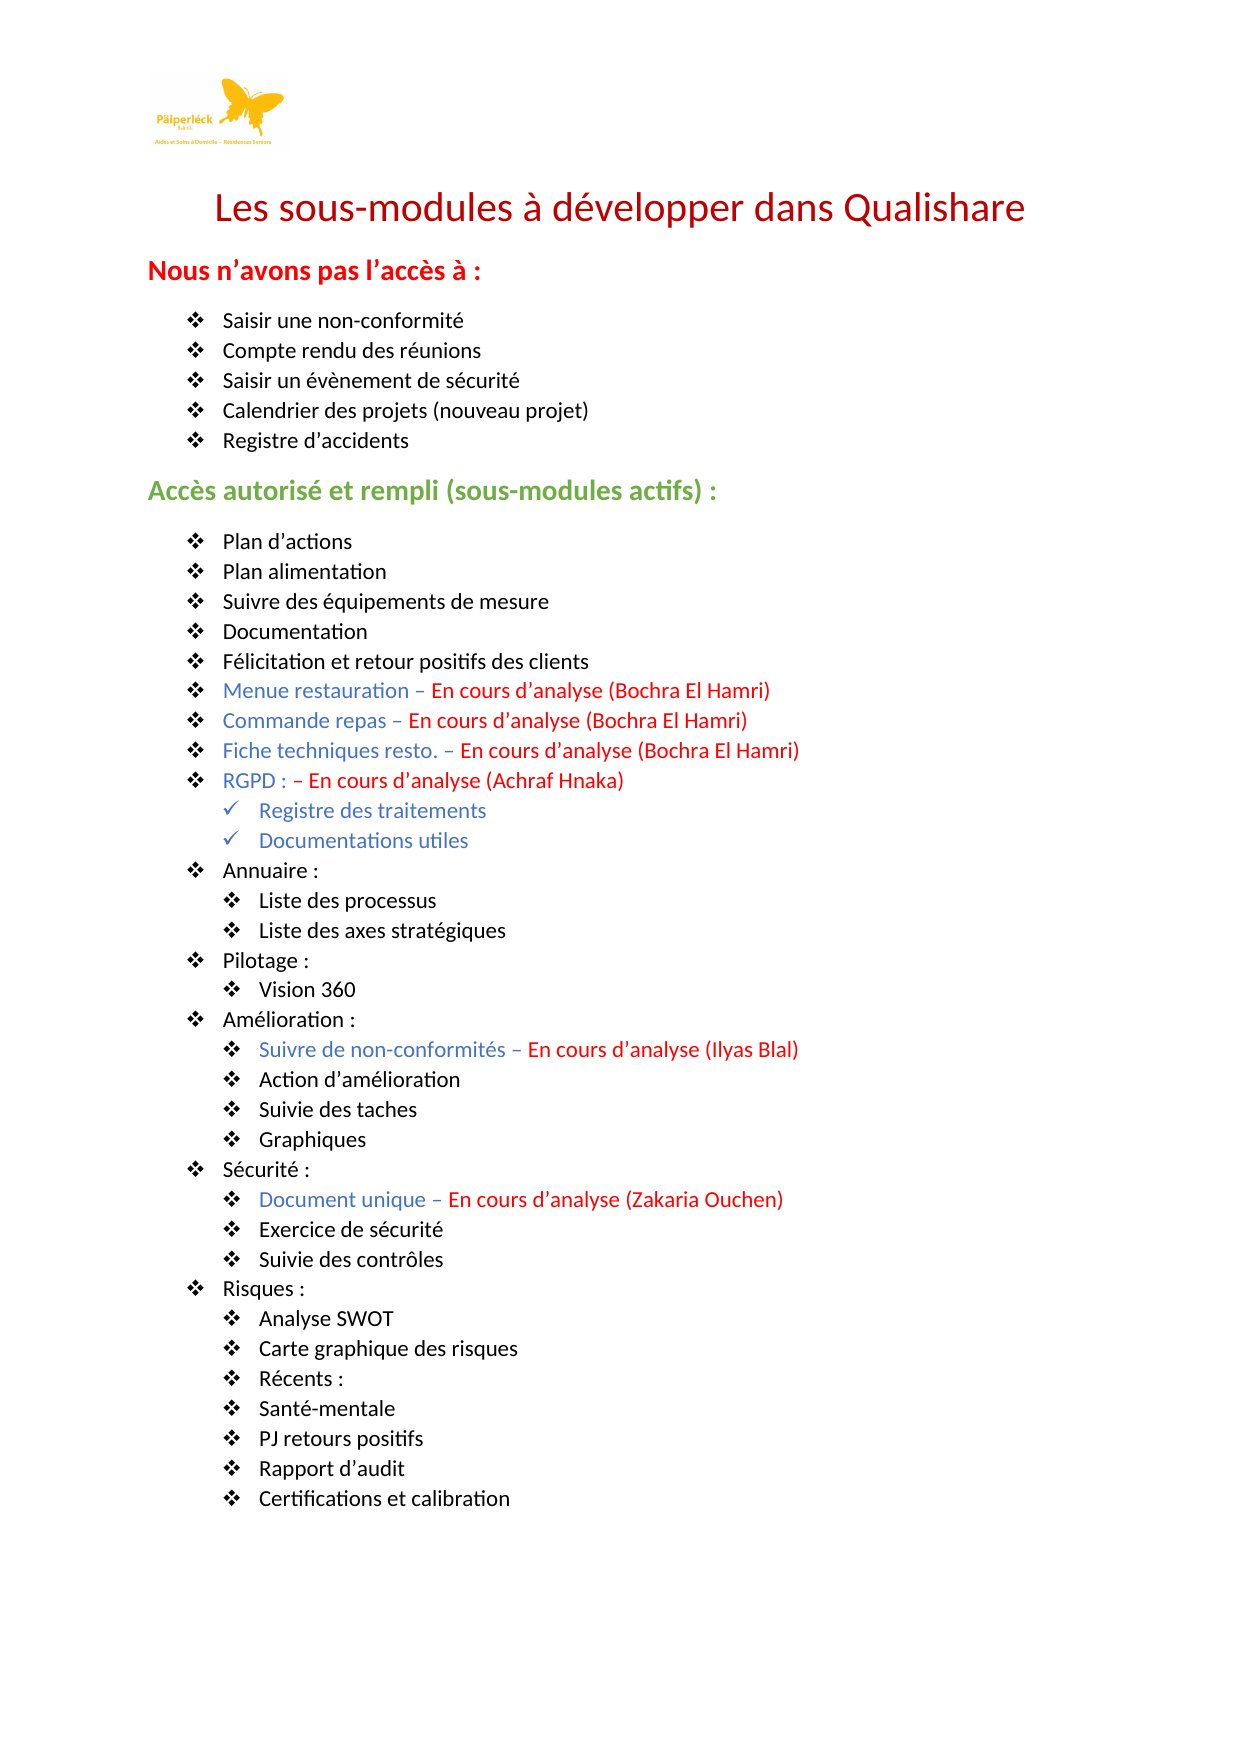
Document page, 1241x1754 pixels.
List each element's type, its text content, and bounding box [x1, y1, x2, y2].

list Certifications et calibration [221, 1484, 1093, 1512]
list Saisir une non-conformité [185, 306, 1093, 334]
list Suivie des taches [221, 1095, 1093, 1123]
list Suivre des équipements de mesure [185, 587, 1093, 615]
list Graphiques [221, 1125, 1093, 1153]
text Les sous-modules à développer dans Qualishare [148, 181, 1093, 231]
list Annuaire : [185, 856, 1093, 884]
list Suivre de non-conformités – En cours d’analyse (Ilyas Blal) [221, 1035, 1093, 1063]
text Nous n’avons pas l’accès à : [148, 252, 1093, 287]
list Rapport d’audit [221, 1454, 1093, 1482]
list Plan d’actions [185, 527, 1093, 555]
list Carte graphique des risques [221, 1334, 1093, 1362]
list Fiche techniques resto. – En cours d’analyse (Bochra El Hamri) [185, 736, 1093, 764]
list Vision 360 [221, 976, 1093, 1004]
list Documentations utiles [221, 826, 1093, 854]
list Récents : [221, 1364, 1093, 1392]
list Risques : [185, 1274, 1093, 1303]
list Documentation [185, 617, 1093, 645]
list Menue restauration – En cours d’analyse (Bochra El Hamri) [185, 677, 1093, 705]
list Registre d’accidents [185, 426, 1093, 454]
list Liste des processus [221, 886, 1093, 914]
list Santé-mentale [221, 1394, 1093, 1422]
list Registre des traitements [221, 796, 1093, 824]
list Document unique – En cours d’analyse (Zakaria Ouchen) [221, 1185, 1093, 1213]
list Compte rendu des réunions [185, 336, 1093, 364]
list Calendrier des projets (nouveau projet) [185, 396, 1093, 424]
list Suivie des contrôles [221, 1245, 1093, 1273]
list Commande repas – En cours d’analyse (Bochra El Hamri) [185, 707, 1093, 734]
list Félicitation et retour positifs des clients [185, 647, 1093, 675]
list Pilotage : [185, 946, 1093, 974]
list PJ retours positifs [221, 1424, 1093, 1452]
list Exercice de sécurité [221, 1215, 1093, 1243]
text Accès autorisé et rempli (sous-modules actifs) : [148, 472, 1093, 508]
list Action d’amélioration [221, 1065, 1093, 1093]
list Saisir un évènement de sécurité [185, 366, 1093, 394]
list Liste des axes stratégiques [221, 916, 1093, 944]
list Amélioration : [185, 1006, 1093, 1033]
list RGPD : – En cours d’analyse (Achraf Hnaka) [185, 766, 1093, 794]
list Plan alimentation [185, 557, 1093, 585]
list Sécurité : [185, 1155, 1093, 1183]
list Analyse SWOT [221, 1304, 1093, 1332]
